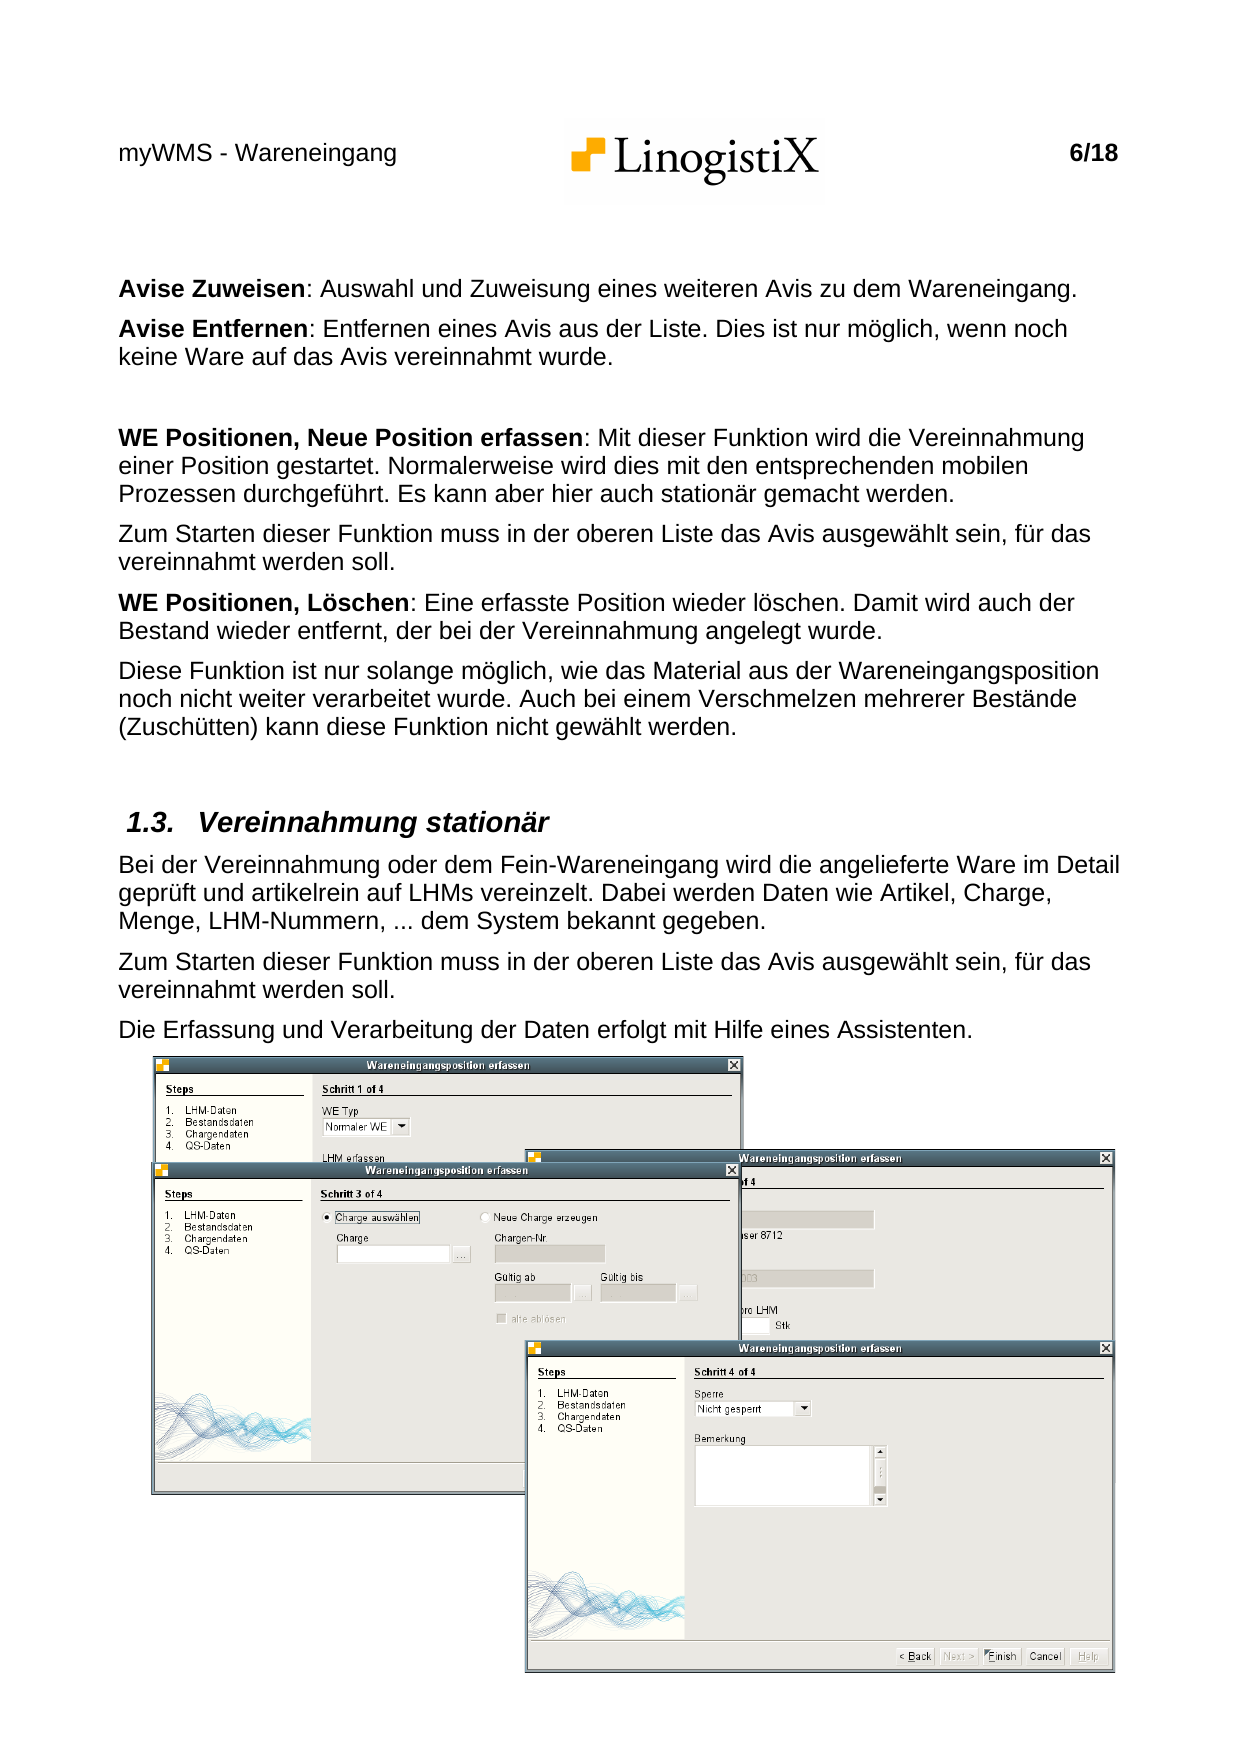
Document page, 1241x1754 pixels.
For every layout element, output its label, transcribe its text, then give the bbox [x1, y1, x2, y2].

text Diese Funktion ist nur solange möglich, wie das Material aus der Wareneingangsposition noch nicht weiter verarbeitet wurde. Auch bei einem Verschmelzen mehrerer Bestände (Zuschütten) kann diese Funktion nicht gewählt werden. [118, 657, 1122, 769]
text Zum Starten dieser Funktion muss in der oberen Liste das Avis ausgewählt sein, für das vereinnahmt werden soll. [118, 947, 1122, 1003]
picture [564, 118, 825, 205]
text Avise Entfernen: Entfernen eines Avis aus der Liste. Dies ist nur möglich, wenn noch keine Ware auf das Avis vereinnahmt wurde. [118, 315, 1122, 371]
text WE Positionen, Löschen: Eine erfasste Position wieder löschen. Damit wird auch der Bestand wieder entfernt, der bei der Vereinnahmung angelegt wurde. [118, 589, 1122, 644]
text WE Positionen, Neue Position erfassen: Mit dieser Funktion wird die Vereinnahmung einer Position gestartet. Normalerweise wird dies mit den entsprechenden mobilen Prozessen durchgeführt. Es kann aber hier auch stationär gemacht werden. [118, 424, 1122, 508]
text Bei der Vereinnahmung oder dem Fein-Wareneingang wird die angelieferte Ware im Detail geprüft und artikelrein auf LHMs vereinzelt. Dabei werden Daten wie Artikel, Charge, Menge, LHM-Nummern, ... dem System bekannt gegeben. [118, 851, 1122, 935]
text Avise Zuweisen: Auswahl und Zuweisung eines weiteren Avis zu dem Wareneingang. [118, 275, 1122, 303]
subtitle Vereinnahmung stationär [118, 806, 1122, 839]
text Zum Starten dieser Funktion muss in der oberen Liste das Avis ausgewählt sein, für das vereinnahmt werden soll. [118, 520, 1122, 576]
text Die Erfassung und Verarbeitung der Daten erfolgt mit Hilfe eines Assistenten. [118, 1016, 1122, 1044]
picture [151, 1056, 1116, 1673]
